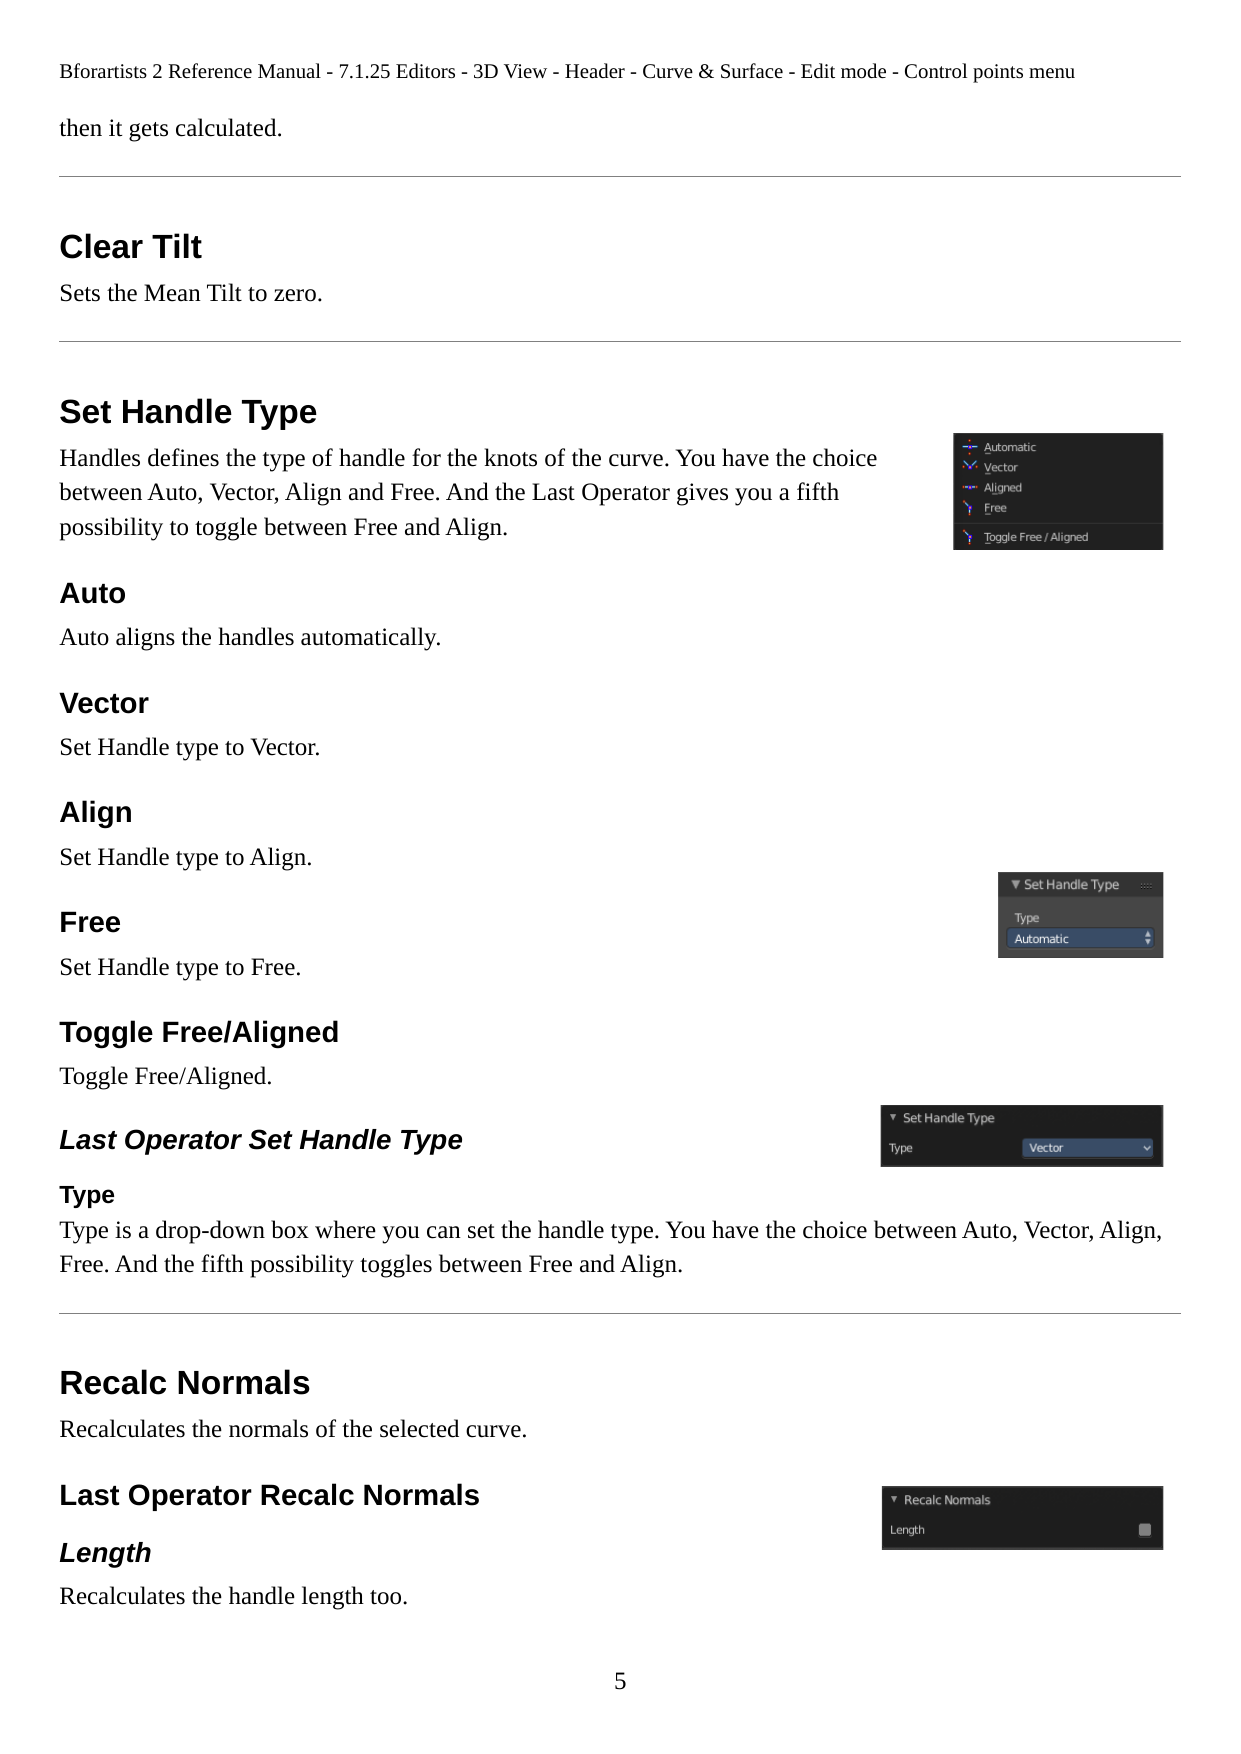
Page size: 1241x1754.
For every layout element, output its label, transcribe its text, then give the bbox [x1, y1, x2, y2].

subtitle Last Operator Recalc Normals [59, 1478, 1181, 1512]
text Type is a drop-down box where you can set the handle type. You have the choice between Auto, Vector, Align, Free. And the fifth possibility toggles between Free and Align. [59, 1215, 1181, 1278]
subtitle Set Handle Type [59, 392, 1181, 431]
subtitle Align [59, 795, 1181, 829]
text then it gets calculated. [59, 113, 1181, 141]
subtitle Auto [59, 576, 1181, 609]
subtitle Toggle Free/Aligned [59, 1015, 1181, 1049]
text Set Handle type to Vector. [59, 732, 1181, 761]
subtitle Length [59, 1537, 1181, 1569]
subtitle Last Operator Set Handle Type [59, 1123, 880, 1155]
picture [881, 1486, 1164, 1550]
subtitle Free [59, 905, 998, 939]
subtitle Vector [59, 686, 1181, 719]
text Recalculates the normals of the selected curve. [59, 1414, 1181, 1443]
subtitle Type [59, 1180, 1181, 1208]
text Recalculates the handle length too. [59, 1581, 1181, 1610]
subtitle Clear Tilt [59, 227, 1181, 265]
picture [880, 1105, 1164, 1167]
text Handles defines the type of handle for the knots of the curve. You have the choice between Auto, Vector, Align and Free. And the Last Operator gives you a fifth possibility to toggle between Free and Align. [59, 443, 953, 541]
text Set Handle type to Align. [59, 842, 1181, 870]
text Toggle Free/Aligned. [59, 1061, 1181, 1090]
picture [953, 433, 1164, 550]
subtitle Recalc Normals [59, 1363, 1181, 1402]
text Set Handle type to Free. [59, 952, 1181, 980]
text Auto aligns the handles automatically. [59, 622, 1181, 651]
text Sets the Mean Tilt to zero. [59, 278, 1181, 307]
subtitle [1164, 905, 1181, 939]
picture [998, 872, 1164, 958]
